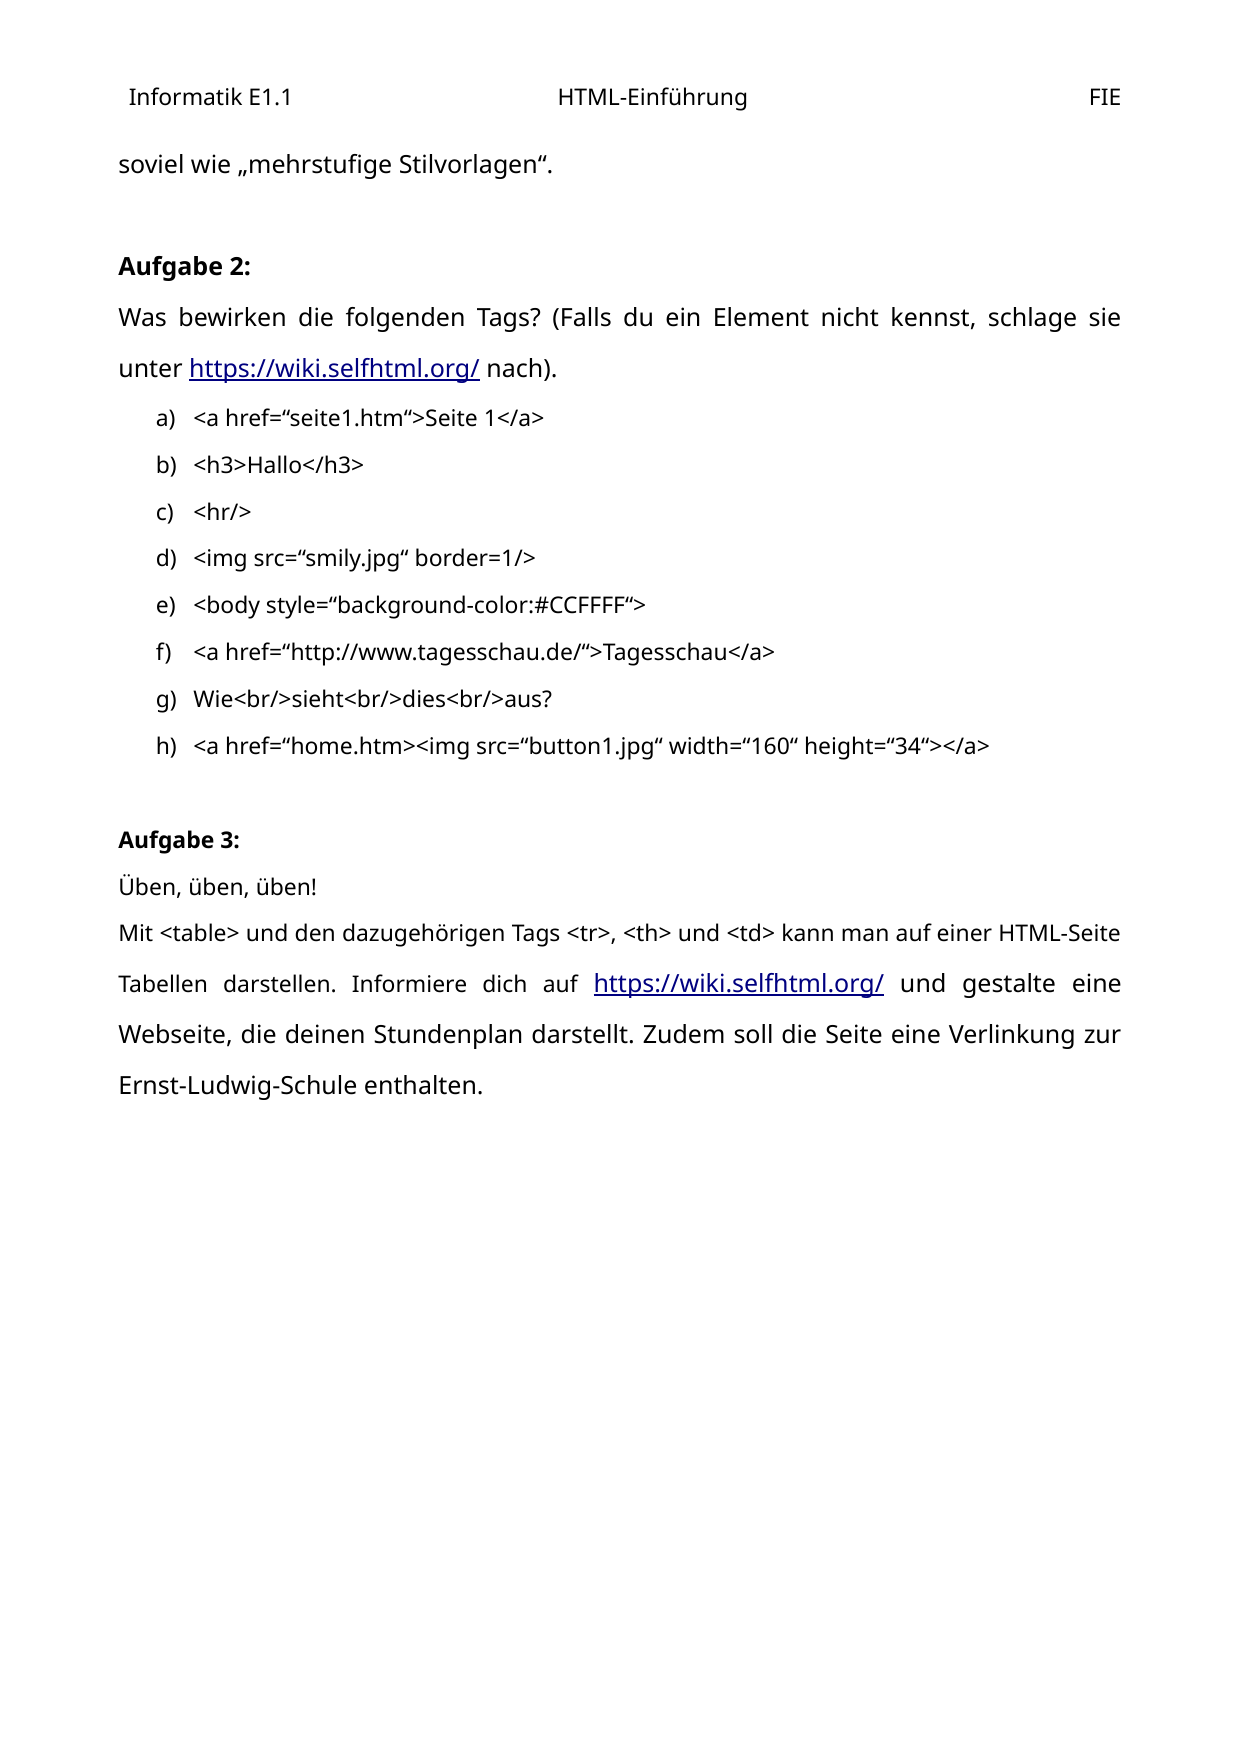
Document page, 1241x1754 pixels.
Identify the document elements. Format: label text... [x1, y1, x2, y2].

list <h3>Hallo</h3> [156, 448, 1122, 480]
text Aufgabe 3: [118, 823, 1122, 855]
list <a href=“http://www.tagesschau.de/“>Tagesschau</a> [156, 636, 1122, 667]
text Mit <table> und den dazugehörigen Tags <tr>, <th> und <td> kann man auf einer HTML-Seite Tabellen darstellen. Informiere dich auf https://wiki.selfhtml.org/ und gestalte eine Webseite, die deinen Stundenplan darstellt. Zudem soll die Seite eine Verlinkung zur Ernst-Ludwig-Schule enthalten. [118, 917, 1122, 1102]
text Aufgabe 2: [118, 248, 1122, 283]
list <hr/> [156, 495, 1122, 527]
text Was bewirken die folgenden Tags? (Falls du ein Element nicht kennst, schlage sie unter https://wiki.selfhtml.org/ nach). [118, 299, 1122, 385]
list <a href=“home.htm><img src=“button1.jpg“ width=“160“ height=“34“></a> [156, 730, 1122, 761]
list Wie<br/>sieht<br/>dies<br/>aus? [156, 683, 1122, 714]
list <img src=“smily.jpg“ border=1/> [156, 542, 1122, 573]
list <body style=“background-color:#CCFFFF“> [156, 589, 1122, 620]
text Üben, üben, üben! [118, 870, 1122, 902]
list <a href=“seite1.htm“>Seite 1</a> [156, 402, 1122, 433]
text soviel wie „mehrstufige Stilvorlagen“. [118, 146, 1122, 181]
